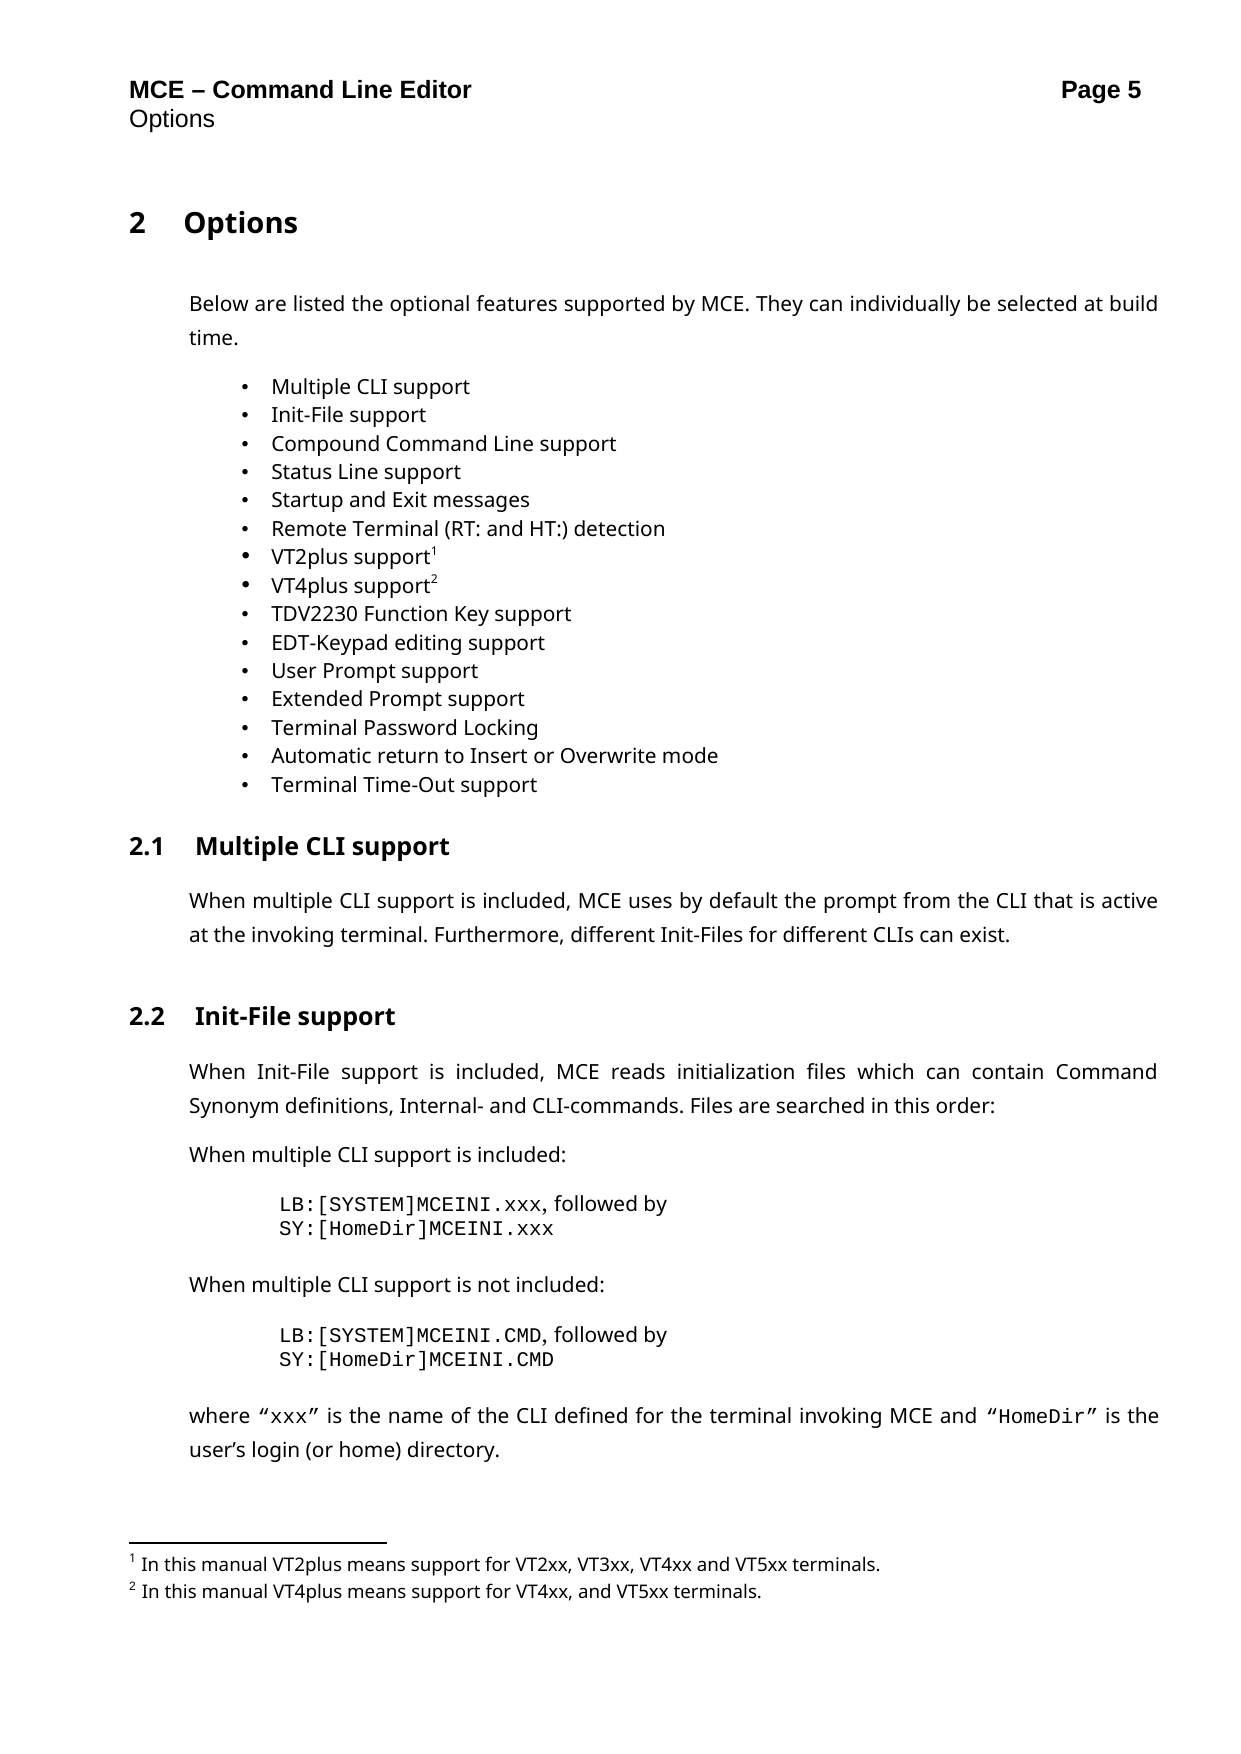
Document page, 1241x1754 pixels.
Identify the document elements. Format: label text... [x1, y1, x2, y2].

list EDT-Keypad editing support [241, 628, 1159, 656]
list In this manual VT4plus means support for VT4xx, and VT5xx terminals. [129, 1578, 1159, 1603]
list Automatic return to Insert or Overwrite mode [241, 741, 1159, 770]
list VT2plus support [241, 542, 1159, 571]
text Below are listed the optional features supported by MCE. They can individually be selected at build time. [189, 289, 1159, 352]
list Extended Prompt support [241, 684, 1159, 713]
list In this manual VT2plus means support for VT2xx, VT3xx, VT4xx and VT5xx terminals. [129, 1549, 1159, 1578]
list User Prompt support [241, 656, 1159, 684]
subtitle Multiple CLI support [129, 828, 1159, 862]
text When multiple CLI support is included: [189, 1140, 1159, 1168]
subtitle Init-File support [129, 999, 1159, 1033]
list Terminal Password Locking [241, 713, 1159, 741]
text When multiple CLI support is not included: [189, 1270, 1159, 1299]
list VT4plus support [241, 571, 1159, 599]
text When multiple CLI support is included, MCE uses by default the prompt from the CLI that is active at the invoking terminal. Furthermore, different Init-Files for different CLIs can exist. [189, 886, 1159, 949]
text LB:[SYSTEM]MCEINI.CMD, followed by [279, 1319, 1159, 1349]
list Multiple CLI support [241, 372, 1159, 400]
text where “xxx” is the name of the CLI defined for the terminal invoking MCE and “HomeDir” is the user’s login (or home) directory. [189, 1401, 1159, 1464]
text When Init-File support is included, MCE reads initialization files which can contain Command Synonym definitions, Internal- and CLI-commands. Files are searched in this order: [189, 1057, 1159, 1119]
list Remote Terminal (RT: and HT:) detection [241, 514, 1159, 542]
text SY:[HomeDir]MCEINI.CMD [279, 1349, 1159, 1372]
list Init-File support [241, 400, 1159, 429]
text SY:[HomeDir]MCEINI.xxx [279, 1218, 1159, 1242]
list TDV2230 Function Key support [241, 599, 1159, 628]
list Terminal Time-Out support [241, 770, 1159, 798]
list Status Line support [241, 457, 1159, 486]
subtitle Options [129, 203, 1159, 242]
text LB:[SYSTEM]MCEINI.xxx, followed by [279, 1188, 1159, 1218]
list Compound Command Line support [241, 429, 1159, 457]
list Startup and Exit messages [241, 486, 1159, 514]
